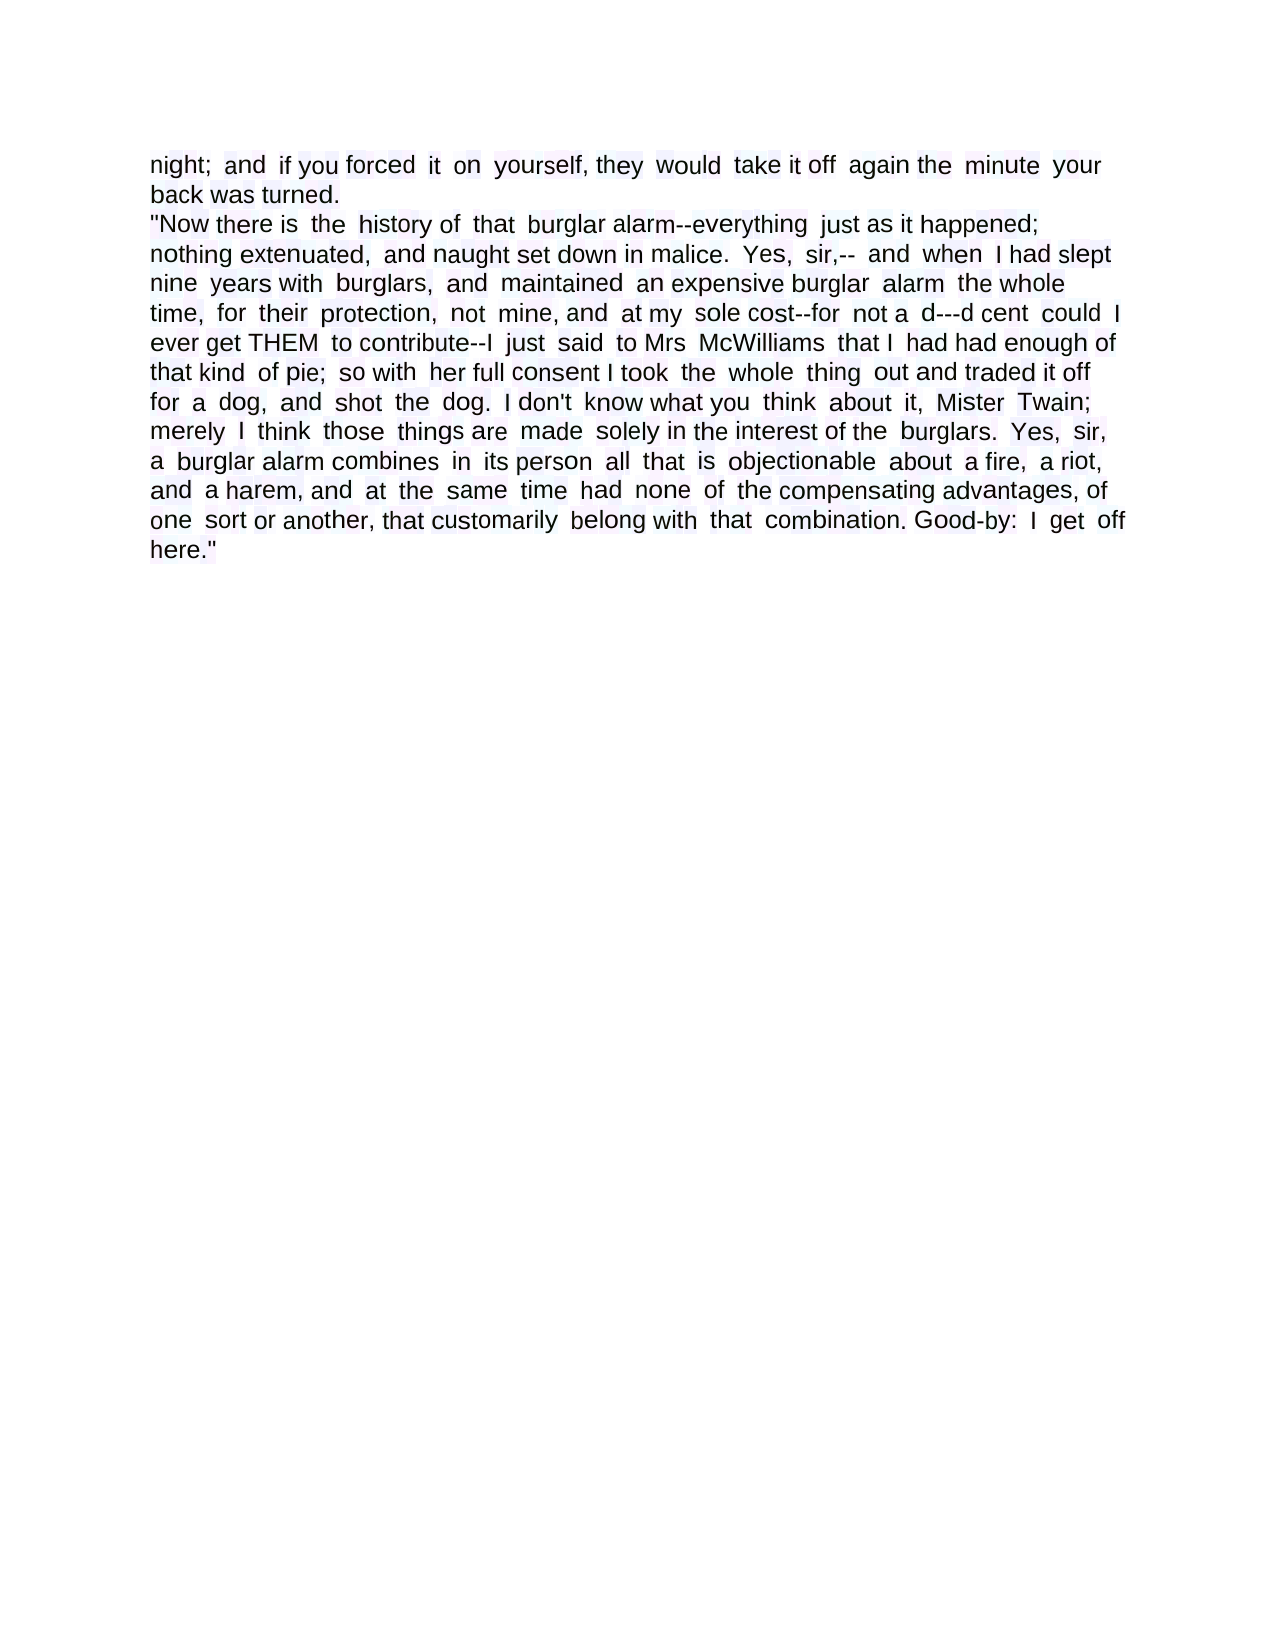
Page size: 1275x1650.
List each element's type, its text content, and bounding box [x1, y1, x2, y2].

text "Now there is the history of that burglar alarm--everything just as it happened; nothing extenuated, and naught set down in malice. Yes, sir,-- and when I had slept nine years with burglars, and maintained an expensive burglar alarm the whole time, for their protection, not mine, and at my sole cost--for not a d---d cent could I ever get THEM to contribute--I just said to Mrs McWilliams that I had had enough of that kind of pie; so with her full consent I took the whole thing out and traded it off for a dog, and shot the dog. I don't know what you think about it, Mister Twain; merely I think those things are made solely in the interest of the burglars. Yes, sir, a burglar alarm combines in its person all that is objectionable about a fire, a riot, and a harem, and at the same time had none of the compensating advantages, of one sort or another, that customarily belong with that combination. Good-by: I get off here." [150, 209, 1125, 564]
text night; and if you forced it on yourself, they would take it off again the minute your back was turned. [150, 150, 1125, 209]
